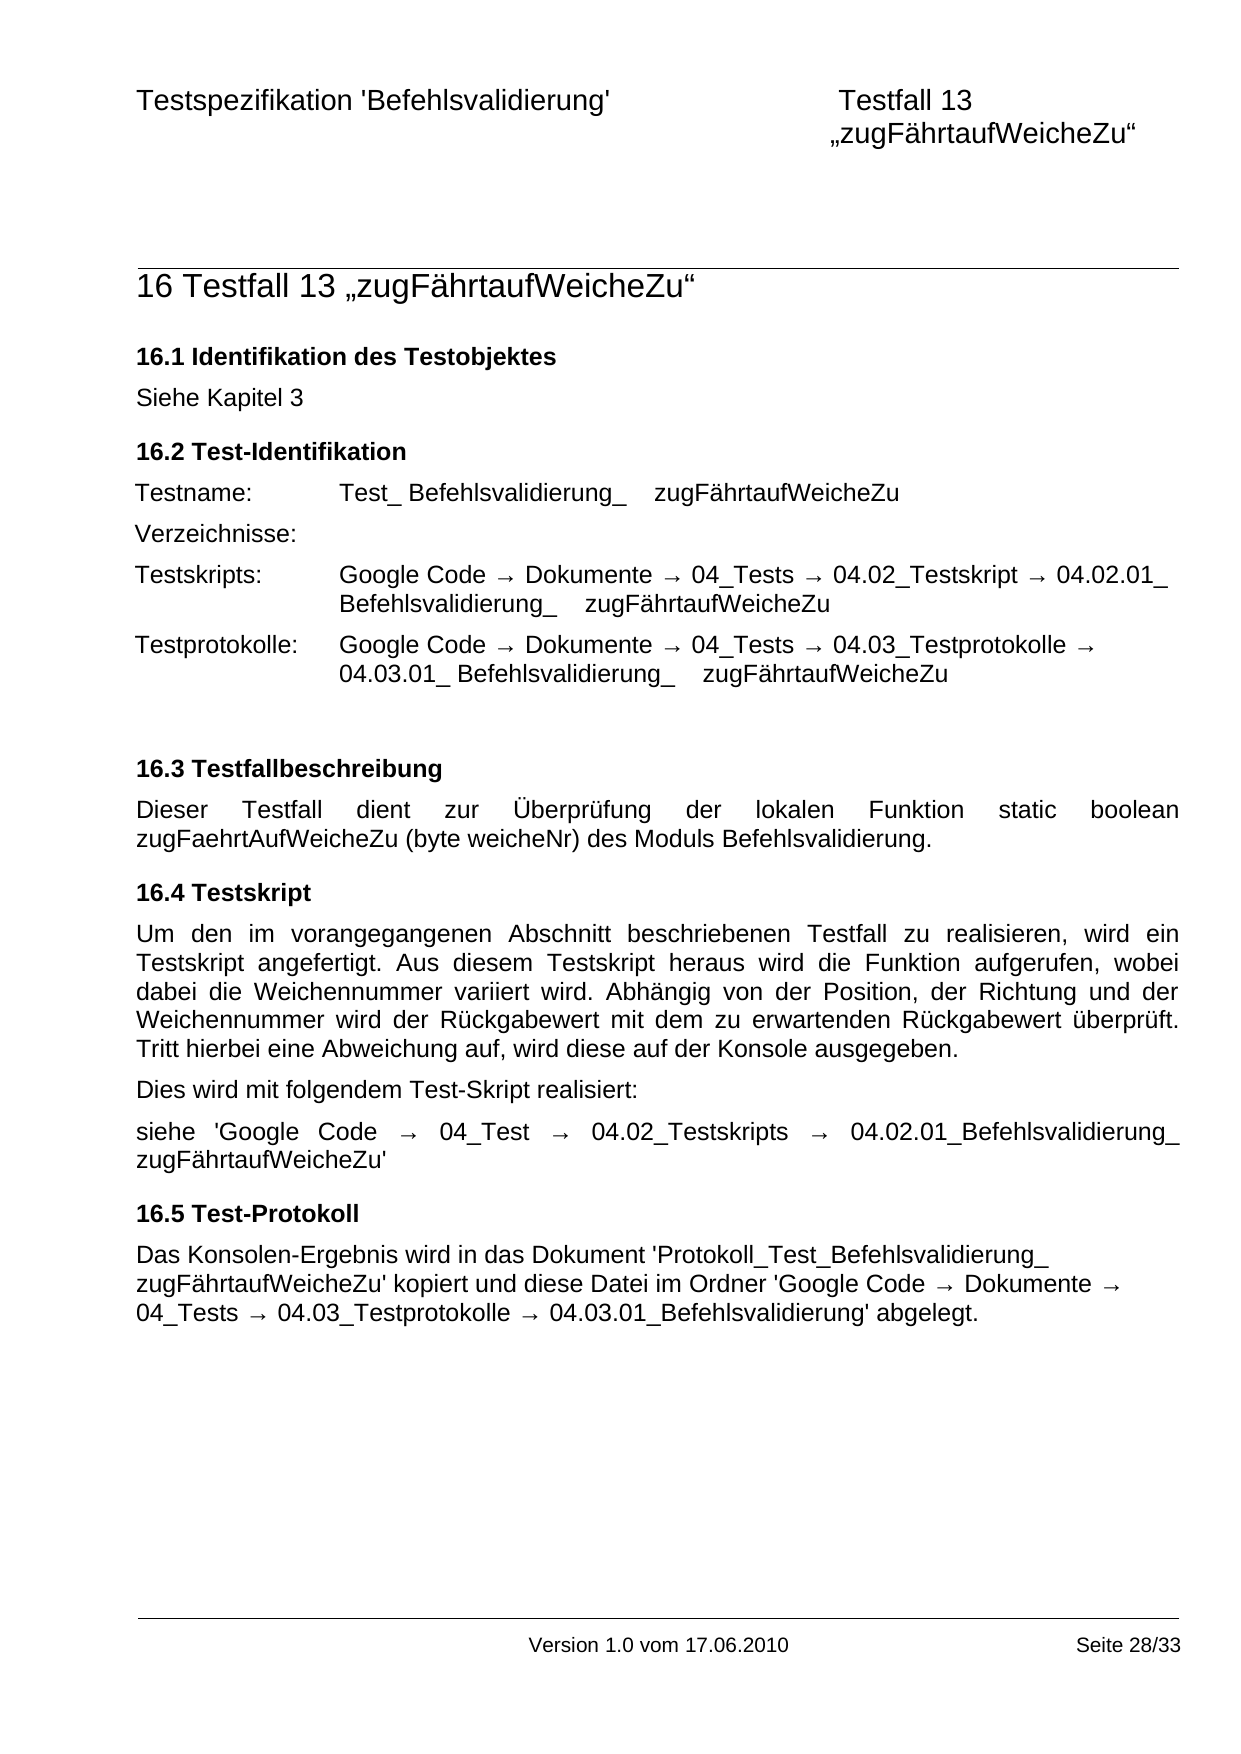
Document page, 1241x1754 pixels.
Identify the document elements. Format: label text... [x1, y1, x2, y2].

text siehe 'Google Code → 04_Test → 04.02_Testskripts → 04.02.01_Befehlsvalidierung_ zugFährtaufWeicheZu' [136, 1117, 1181, 1174]
subtitle Testfall 13 „zugFährtaufWeicheZu“ [136, 289, 404, 304]
text Testname: Test_ Befehlsvalidierung_ zugFährtaufWeicheZu [134, 478, 1181, 507]
text Siehe Kapitel 3 [136, 383, 1181, 412]
text Um den im vorangegangenen Abschnitt beschriebenen Testfall zu realisieren, wird ein Testskript angefertigt. Aus diesem Testskript heraus wird die Funktion aufgerufen, wobei dabei die Weichennummer variiert wird. Abhängig von der Position, der Richtung und der Weichennummer wird der Rückgabewert mit dem zu erwartenden Rückgabewert überprüft. Tritt hierbei eine Abweichung auf, wird diese auf der Konsole ausgegeben. [136, 919, 1181, 1063]
subtitle Identifikation des Testobjektes [136, 342, 1181, 371]
subtitle Test-Identifikation [136, 437, 1181, 466]
subtitle Testskript [136, 878, 1181, 907]
text Testprotokolle: Google Code → Dokumente → 04_Tests → 04.03_Testprotokolle → 04.03.01_ Befehlsvalidierung_ zugFährtaufWeicheZu [134, 631, 1181, 688]
text Dieser Testfall dient zur Überprüfung der lokalen Funktion static boolean zugFaehrtAufWeicheZu (byte weicheNr) des Moduls Befehlsvalidierung. [136, 796, 1181, 853]
subtitle Test-Protokoll [136, 1199, 1181, 1228]
subtitle Testfall 13 „zugFährtaufWeicheZu“ [403, 289, 1181, 304]
text Dies wird mit folgendem Test-Skript realisiert: [136, 1076, 1181, 1104]
subtitle Testfallbeschreibung [136, 754, 1181, 783]
text Verzeichnisse: [134, 519, 1181, 548]
text Das Konsolen-Ergebnis wird in das Dokument 'Protokoll_Test_Befehlsvalidierung_ zugFährtaufWeicheZu' kopiert und diese Datei im Ordner 'Google Code → Dokumente → 04_Tests → 04.03_Testprotokolle → 04.03.01_Befehlsvalidierung' abgelegt. [136, 1241, 1181, 1327]
text Testskripts: Google Code → Dokumente → 04_Tests → 04.02_Testskript → 04.02.01_ Befehlsvalidierung_ zugFährtaufWeicheZu [134, 561, 1181, 618]
